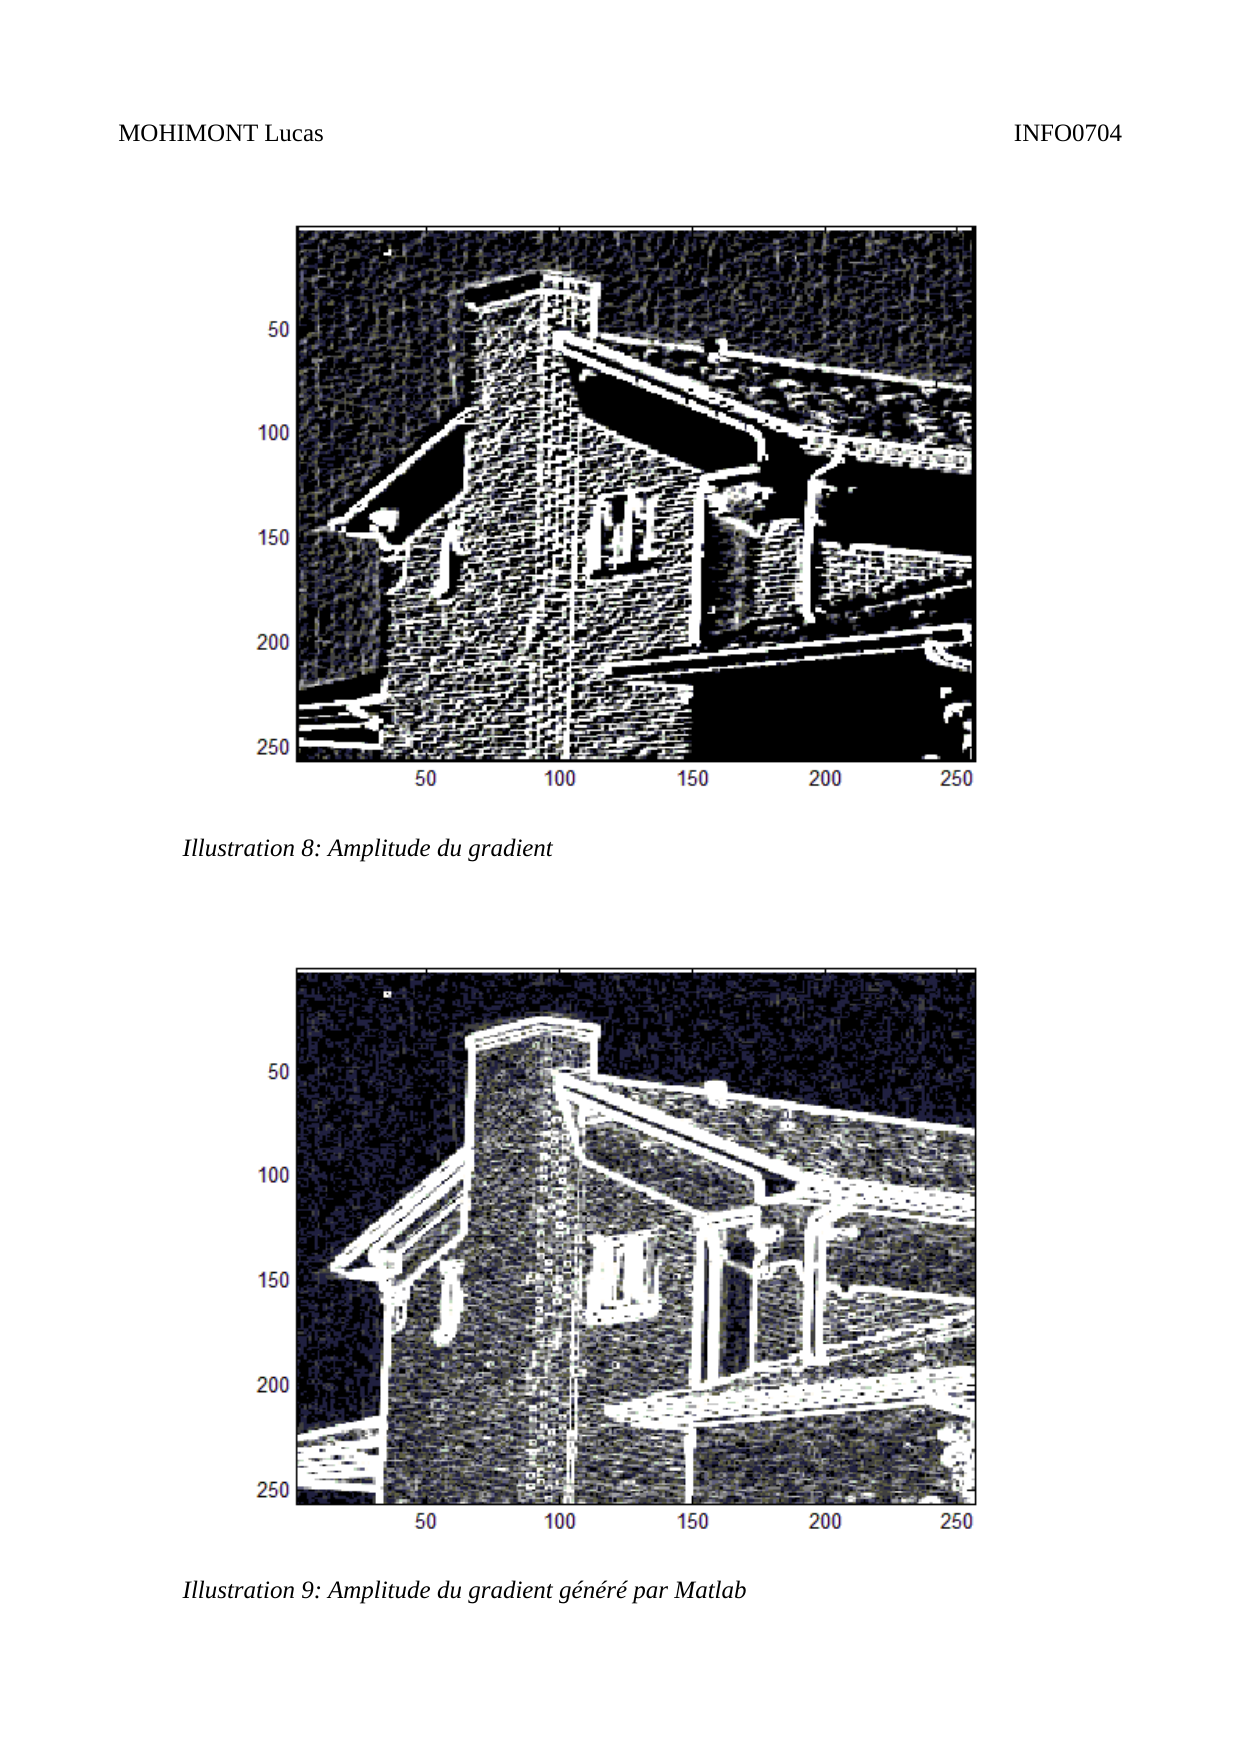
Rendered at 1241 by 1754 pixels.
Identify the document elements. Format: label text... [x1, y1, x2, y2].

text Illustration 9: Amplitude du gradient généré par Matlab [182, 1576, 1057, 1604]
picture [182, 918, 1058, 1576]
text Illustration 8: Amplitude du gradient [182, 833, 1057, 861]
picture [182, 176, 1058, 833]
